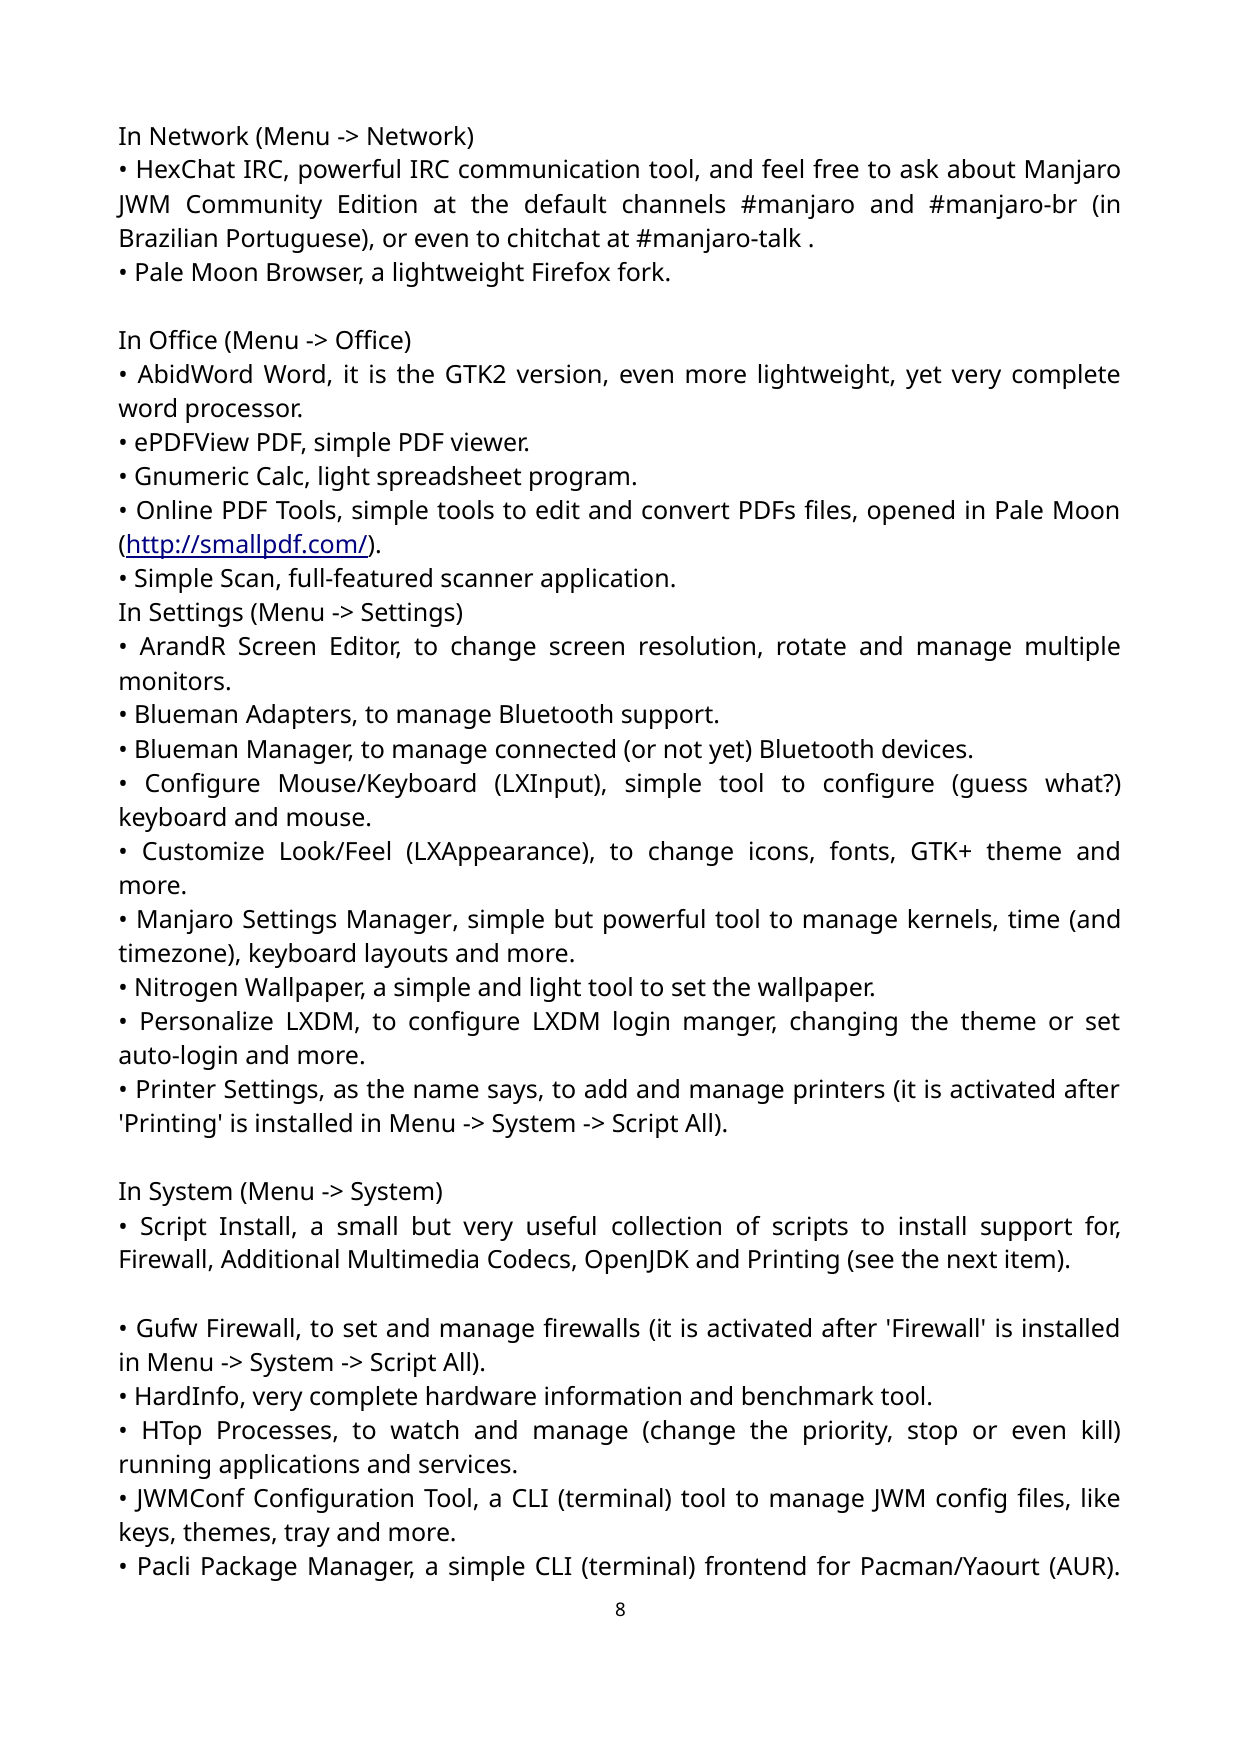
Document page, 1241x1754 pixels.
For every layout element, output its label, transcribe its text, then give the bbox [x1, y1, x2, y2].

text • HardInfo, very complete hardware information and benchmark tool. [118, 1378, 1122, 1412]
text • Configure Mouse/Keyboard (LXInput), simple tool to configure (guess what?) keyboard and mouse. [118, 765, 1122, 833]
text In Settings (Menu -> Settings) [118, 595, 1122, 629]
text • Printer Settings, as the name says, to add and manage printers (it is activated after 'Printing' is installed in Menu -> System -> Script All). [118, 1072, 1122, 1140]
text In Office (Menu -> Office) [118, 322, 1122, 357]
text • Online PDF Tools, simple tools to edit and convert PDFs files, opened in Pale Moon (http://smallpdf.com/). [118, 493, 1122, 561]
text • ePDFView PDF, simple PDF viewer. [118, 425, 1122, 459]
text • Manjaro Settings Manager, simple but powerful tool to manage kernels, time (and timezone), keyboard layouts and more. [118, 902, 1122, 970]
text • Pacli Package Manager, a simple CLI (terminal) frontend for Pacman/Yaourt (AUR). [118, 1549, 1122, 1583]
text • ArandR Screen Editor, to change screen resolution, rotate and manage multiple monitors. [118, 629, 1122, 697]
text • Personalize LXDM, to configure LXDM login manger, changing the theme or set auto-login and more. [118, 1004, 1122, 1072]
text • Script Install, a small but very useful collection of scripts to install support for, Firewall, Additional Multimedia Codecs, OpenJDK and Printing (see the next item). [118, 1208, 1122, 1276]
text In Network (Menu -> Network) [118, 118, 1122, 152]
text • Pale Moon Browser, a lightweight Firefox fork. [118, 254, 1122, 288]
text • Gufw Firewall, to set and manage firewalls (it is activated after 'Firewall' is installed in Menu -> System -> Script All). [118, 1310, 1122, 1378]
text • HexChat IRC, powerful IRC communication tool, and feel free to ask about Manjaro JWM Community Edition at the default channels #manjaro and #manjaro-br (in Brazilian Portuguese), or even to chitchat at #manjaro-talk . [118, 152, 1122, 254]
text • Customize Look/Feel (LXAppearance), to change icons, fonts, GTK+ theme and more. [118, 833, 1122, 902]
text • JWMConf Configuration Tool, a CLI (terminal) tool to manage JWM config files, like keys, themes, tray and more. [118, 1481, 1122, 1549]
text • HTop Processes, to watch and manage (change the priority, stop or even kill) running applications and services. [118, 1412, 1122, 1481]
text • Nitrogen Wallpaper, a simple and light tool to set the wallpaper. [118, 970, 1122, 1004]
text • AbidWord Word, it is the GTK2 version, even more lightweight, yet very complete word processor. [118, 357, 1122, 425]
text • Blueman Adapters, to manage Bluetooth support. [118, 697, 1122, 731]
text • Blueman Manager, to manage connected (or not yet) Bluetooth devices. [118, 731, 1122, 765]
text • Simple Scan, full-featured scanner application. [118, 561, 1122, 595]
text • Gnumeric Calc, light spreadsheet program. [118, 459, 1122, 493]
text In System (Menu -> System) [118, 1174, 1122, 1208]
